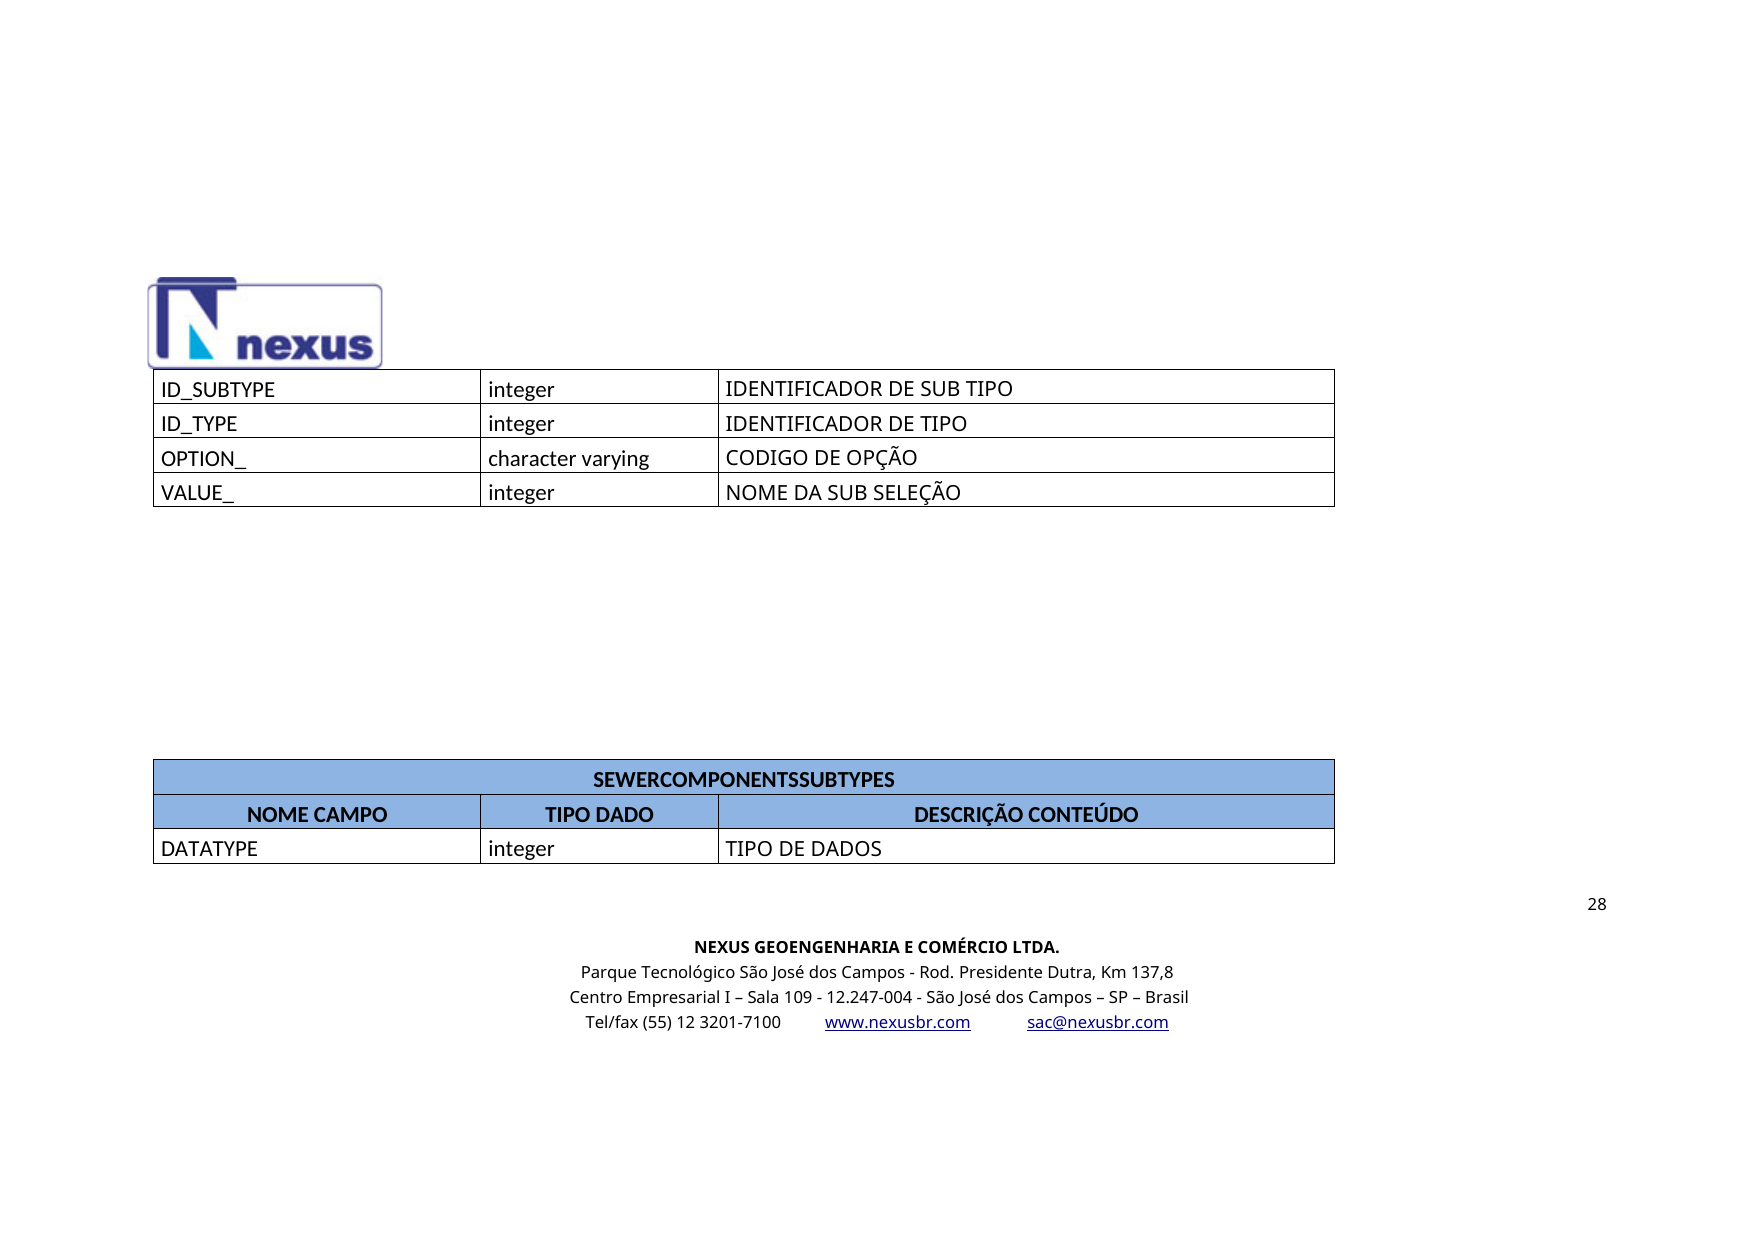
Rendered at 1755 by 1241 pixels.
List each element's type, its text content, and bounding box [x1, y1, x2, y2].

table_cell [718, 507, 1335, 759]
table_cell IDENTIFICADOR DE SUB TIPO [719, 370, 1334, 403]
table_cell integer [481, 370, 718, 403]
table_cell NOME DA SUB SELEÇÃO [719, 473, 1334, 506]
table_cell VALUE_ [154, 473, 480, 506]
table_cell TIPO DE DADOS [719, 829, 1334, 862]
table_cell integer [481, 404, 718, 437]
table_cell ID_SUBTYPE [154, 370, 480, 403]
table_cell [481, 507, 718, 759]
table_cell TIPO DADO [481, 795, 718, 828]
table_cell ID_TYPE [154, 404, 480, 437]
table_cell integer [481, 473, 718, 506]
table_cell IDENTIFICADOR DE TIPO [719, 404, 1334, 437]
table_cell NOME CAMPO [154, 795, 480, 828]
table_cell character varying [481, 438, 718, 472]
table_cell integer [481, 829, 718, 862]
table_cell OPTION_ [154, 438, 480, 472]
table_cell DATATYPE [154, 829, 480, 862]
table_cell [154, 507, 481, 759]
table_cell CODIGO DE OPÇÃO [719, 438, 1334, 472]
table_cell SEWERCOMPONENTSSUBTYPES [154, 760, 1334, 794]
table_cell DESCRIÇÃO CONTEÚDO [719, 795, 1334, 828]
